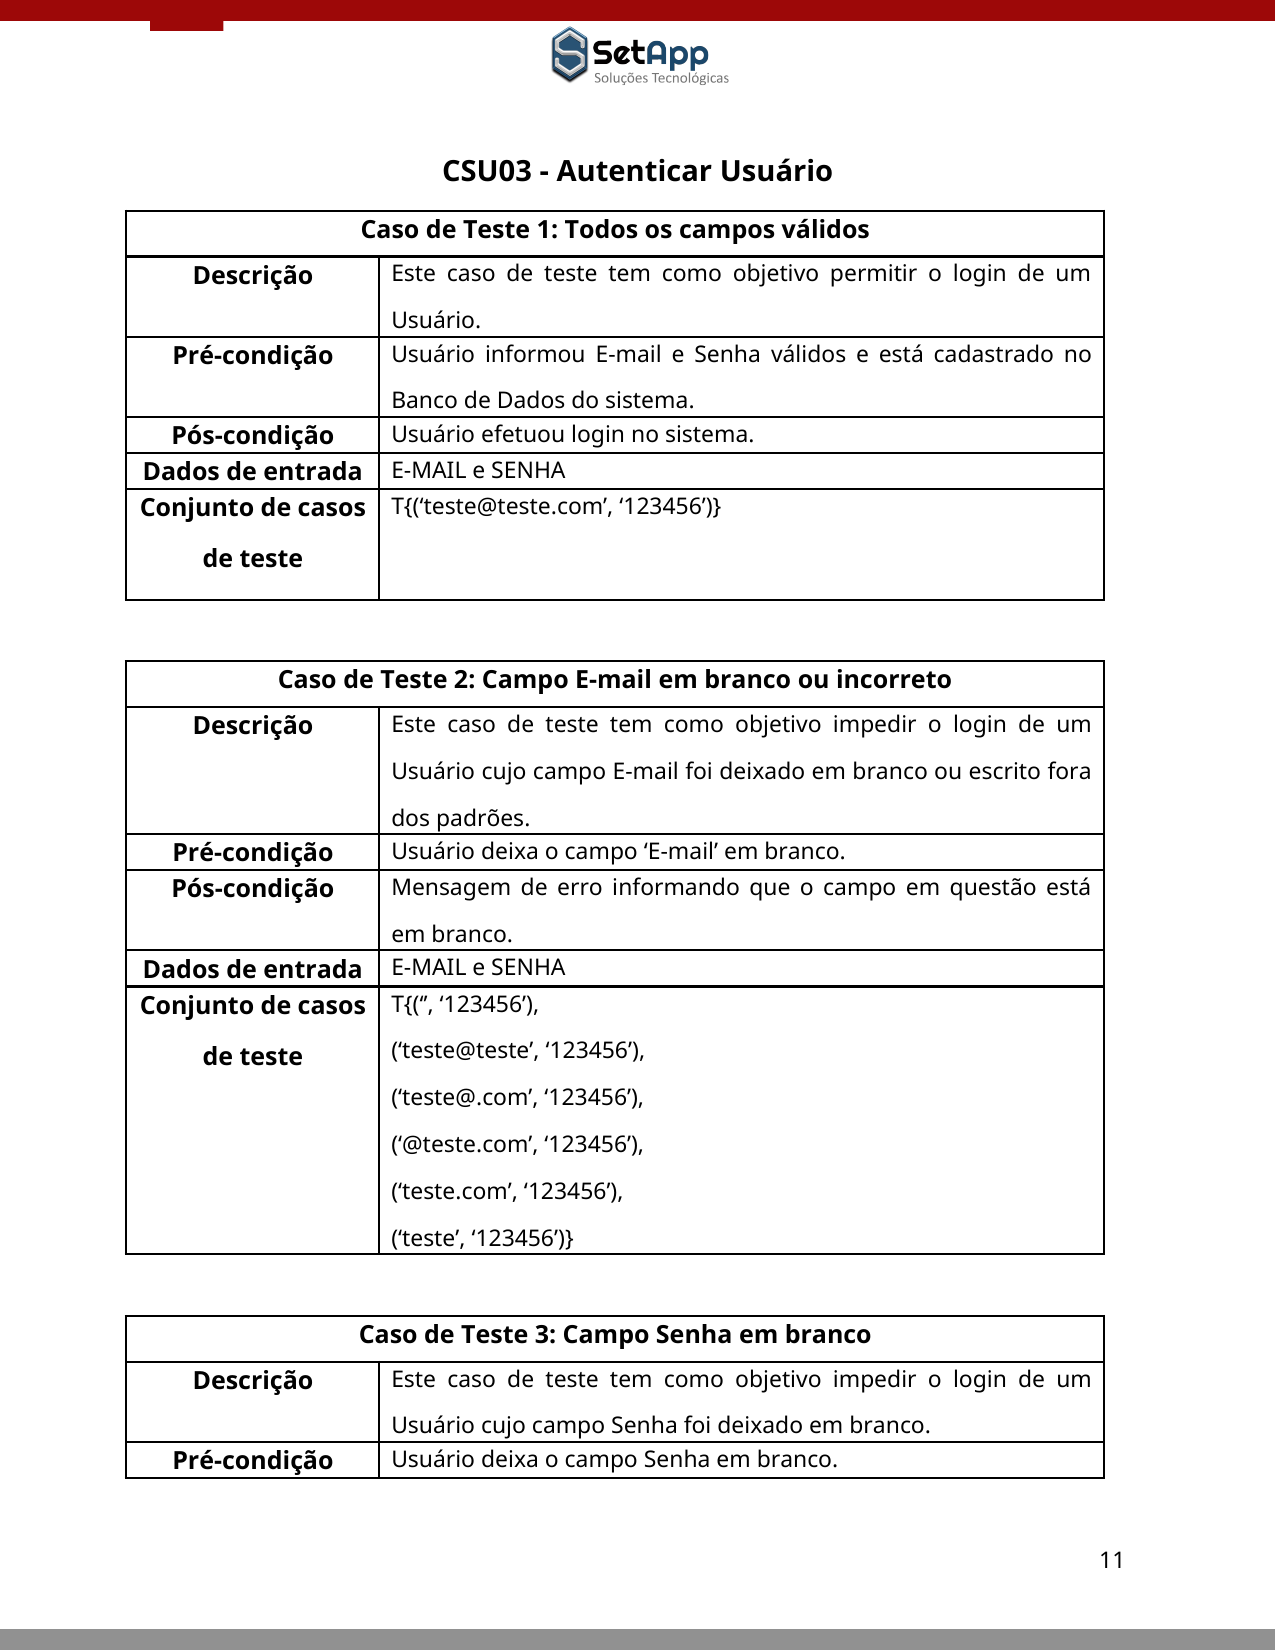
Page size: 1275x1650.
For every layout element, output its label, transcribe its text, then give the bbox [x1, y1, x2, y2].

table_header Caso de Teste 2: Campo E-mail em branco ou incorreto [127, 662, 1103, 706]
picture [545, 25, 730, 88]
table_cell Usuário efetuou login no sistema. [380, 418, 1103, 452]
table_cell Pós-condição [127, 418, 378, 452]
table_cell Pré-condição [127, 1443, 378, 1477]
table_cell E-MAIL e SENHA [380, 951, 1103, 985]
table_cell Usuário deixa o campo ‘E-mail’ em branco. [380, 835, 1103, 869]
table_header Caso de Teste 3: Campo Senha em branco [127, 1317, 1103, 1361]
table_cell T{(‘’, ‘123456’), (‘teste@teste’, ‘123456’), (‘teste@.com’, ‘123456’), (‘@teste.com’, ‘123456’), (‘teste.com’, ‘123456’), (‘teste’, ‘123456’)} [380, 988, 1103, 1253]
table_cell Este caso de teste tem como objetivo impedir o login de um Usuário cujo campo E-mail foi deixado em branco ou escrito fora dos padrões. [380, 708, 1103, 833]
table_cell Dados de entrada [127, 951, 378, 985]
table_cell Pós-condição [127, 871, 378, 949]
picture [0, 1629, 1275, 1650]
table_cell Usuário informou E-mail e Senha válidos e está cadastrado no Banco de Dados do sistema. [380, 338, 1103, 416]
table_cell Descrição [127, 258, 378, 336]
table_cell E-MAIL e SENHA [380, 454, 1103, 488]
table_cell Descrição [127, 1363, 378, 1441]
picture [0, 0, 1275, 31]
table_header Caso de Teste 1: Todos os campos válidos [127, 212, 1103, 255]
table_cell Usuário deixa o campo Senha em branco. [380, 1443, 1103, 1477]
text CSU03 - Autenticar Usuário [150, 150, 1125, 190]
table_cell Descrição [127, 708, 378, 833]
table_cell Mensagem de erro informando que o campo em questão está em branco. [380, 871, 1103, 949]
table_cell Este caso de teste tem como objetivo impedir o login de um Usuário cujo campo Senha foi deixado em branco. [380, 1363, 1103, 1441]
table_cell Pré-condição [127, 338, 378, 416]
table_cell Conjunto de casos de teste [127, 988, 378, 1253]
table_cell Conjunto de casos de teste [127, 490, 378, 598]
table_cell T{(‘teste@teste.com’, ‘123456’)} [380, 490, 1103, 598]
table_cell Este caso de teste tem como objetivo permitir o login de um Usuário. [380, 258, 1103, 336]
table_cell Pré-condição [127, 835, 378, 869]
table_cell Dados de entrada [127, 454, 378, 488]
